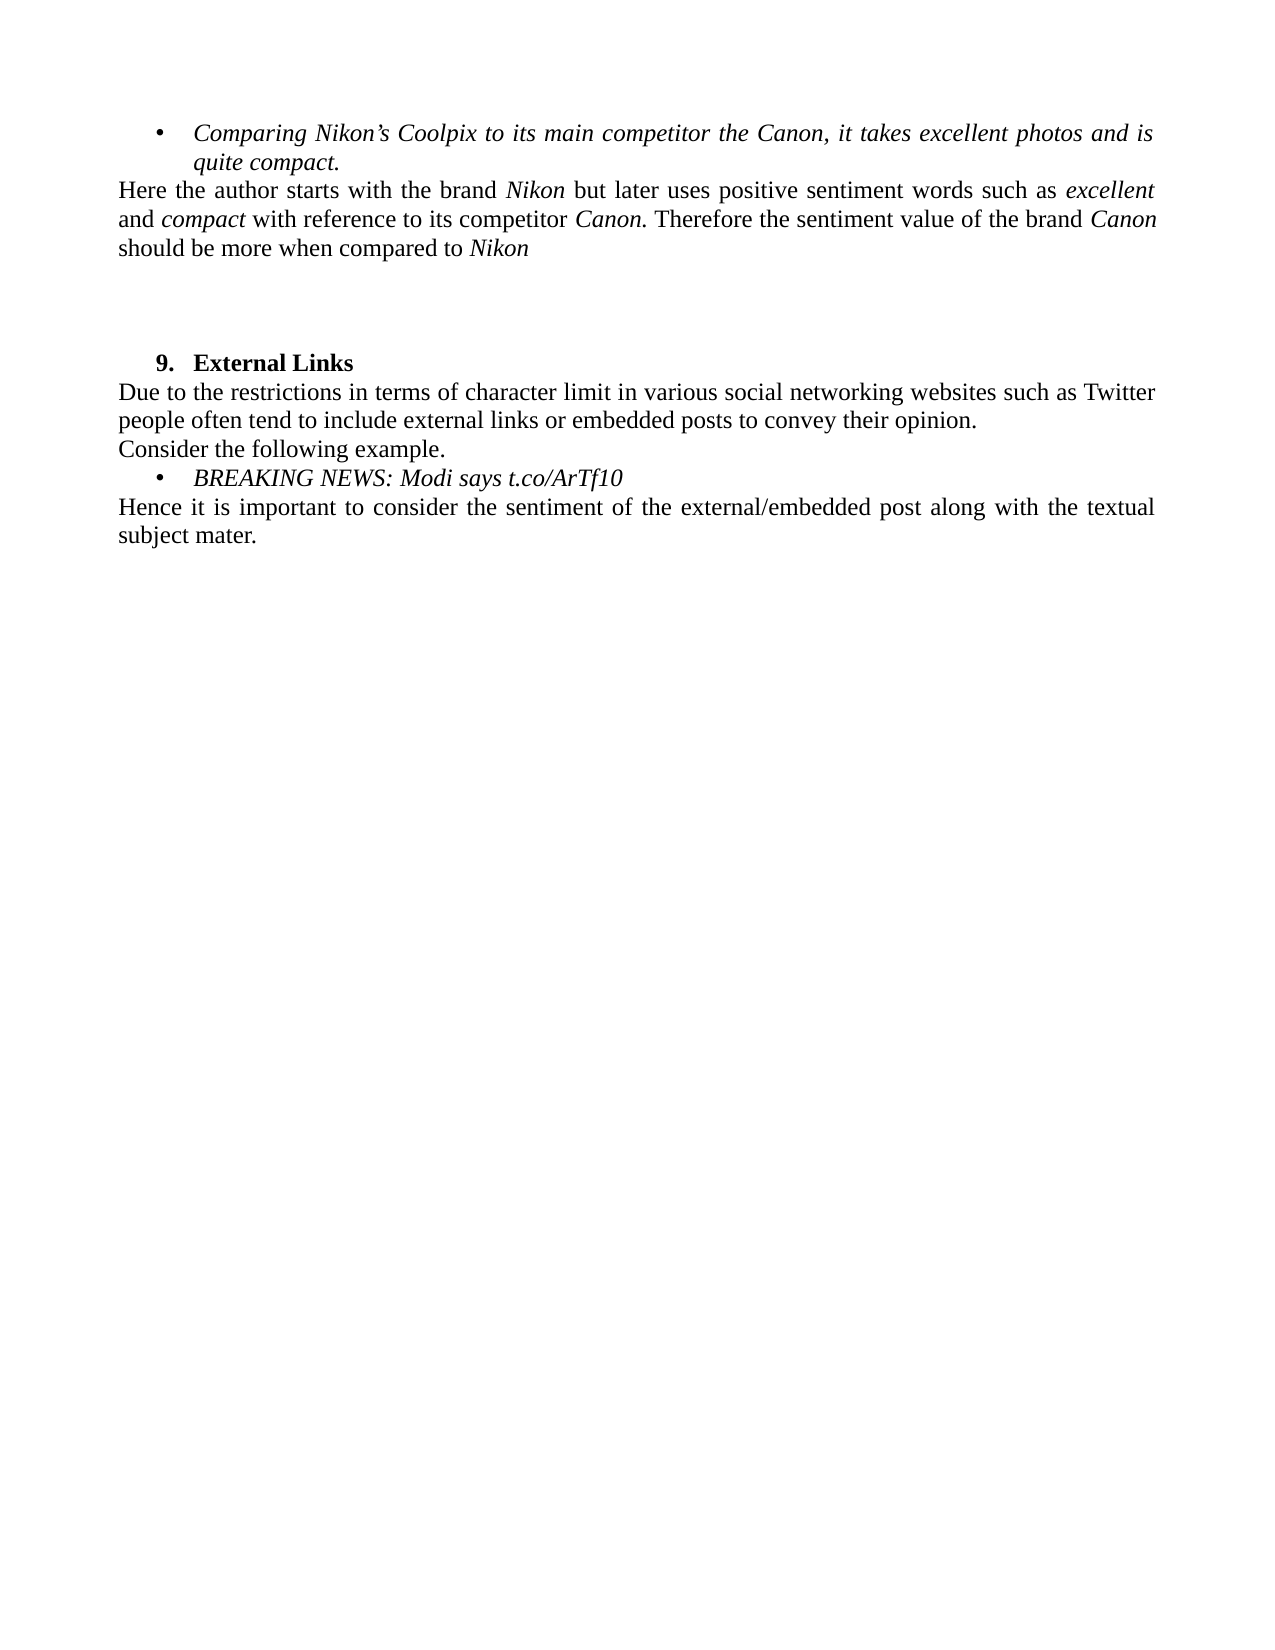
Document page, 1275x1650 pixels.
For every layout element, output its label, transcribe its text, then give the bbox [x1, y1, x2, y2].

text Here the author starts with the brand Nikon but later uses positive sentiment words such as excellent and compact with reference to its competitor Canon. Therefore the sentiment value of the brand Canon should be more when compared to Nikon [118, 176, 1157, 262]
list Comparing Nikon’s Coolpix to its main competitor the Canon, it takes excellent photos and is quite compact. [156, 118, 1157, 176]
list External Links [156, 348, 1157, 377]
text Hence it is important to consider the sentiment of the external/embedded post along with the textual subject mater. [118, 492, 1157, 549]
text Consider the following example. [118, 434, 1157, 463]
text Due to the restrictions in terms of character limit in various social networking websites such as Twitter people often tend to include external links or embedded posts to convey their opinion. [118, 377, 1157, 434]
list BREAKING NEWS: Modi says t.co/ArTf10 [156, 463, 1157, 492]
